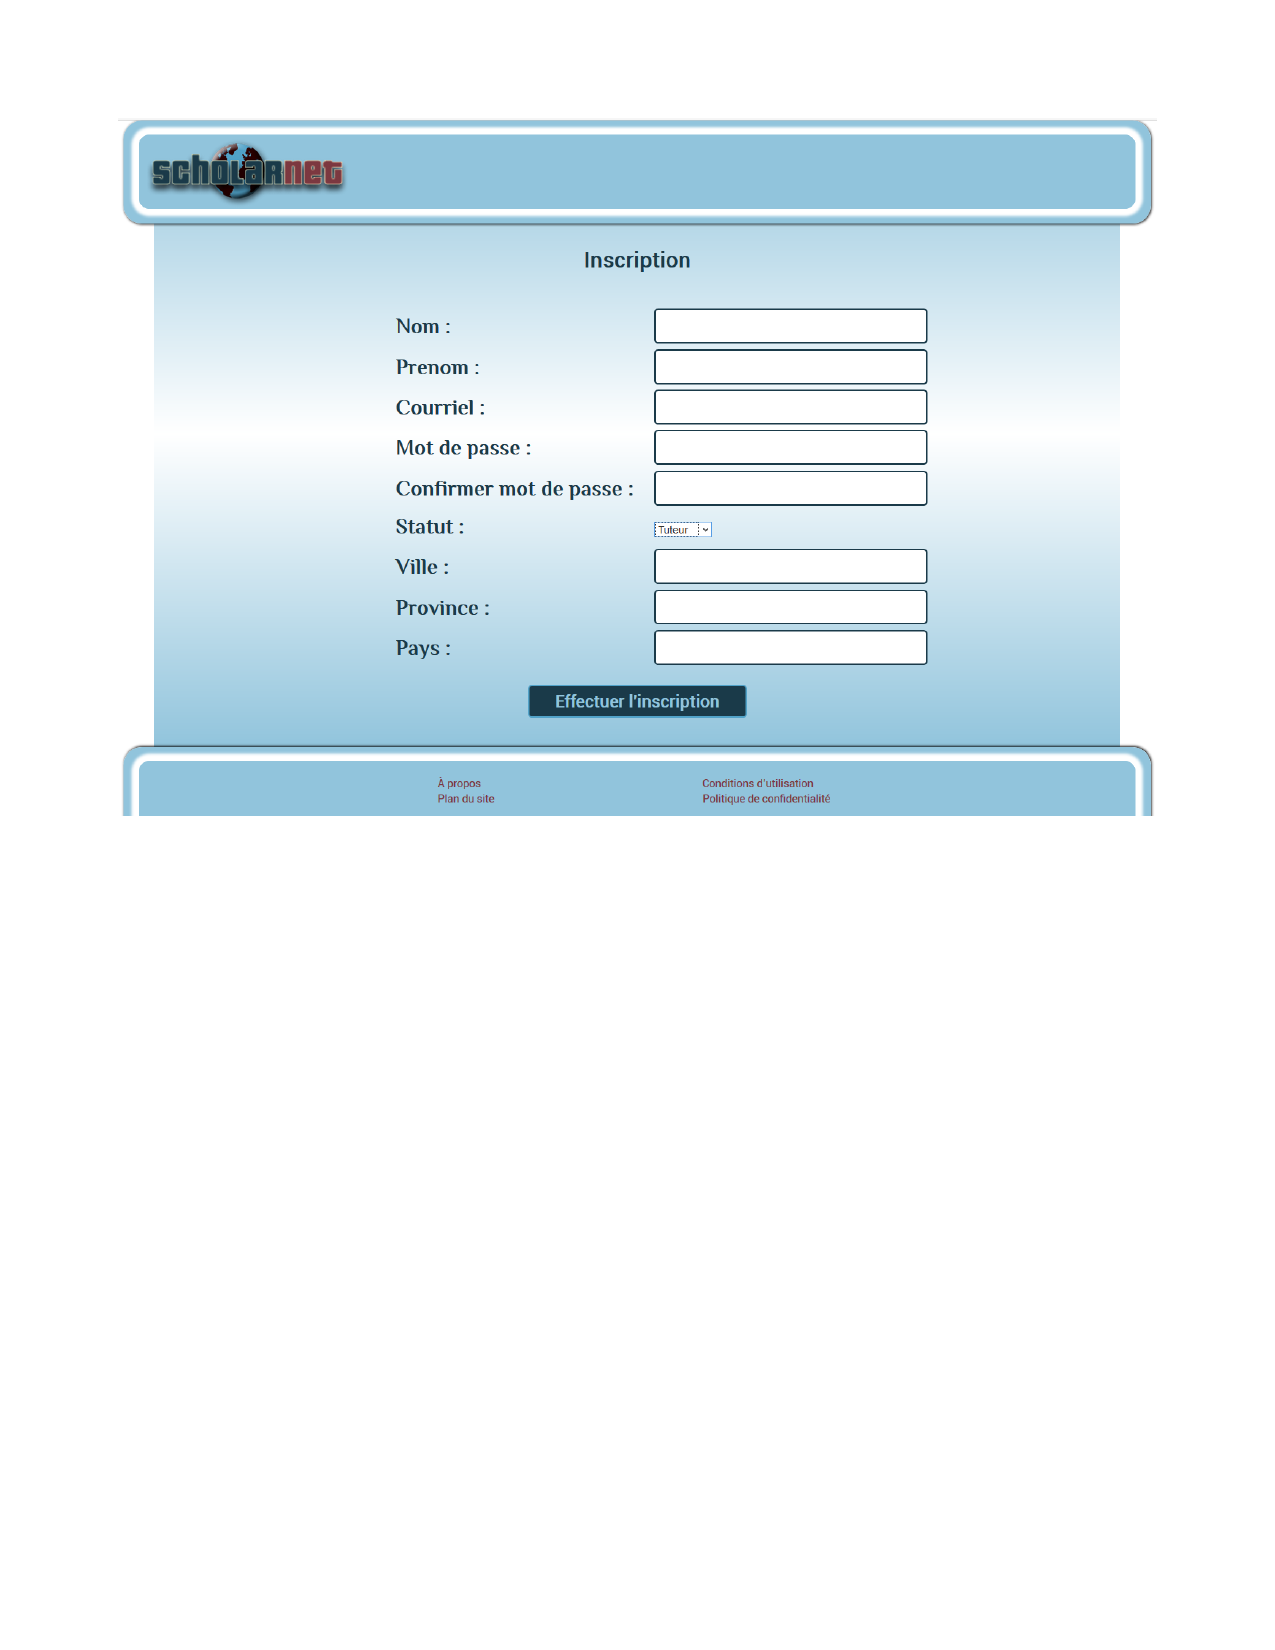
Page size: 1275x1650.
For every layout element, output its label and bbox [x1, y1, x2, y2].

picture [118, 118, 1157, 816]
